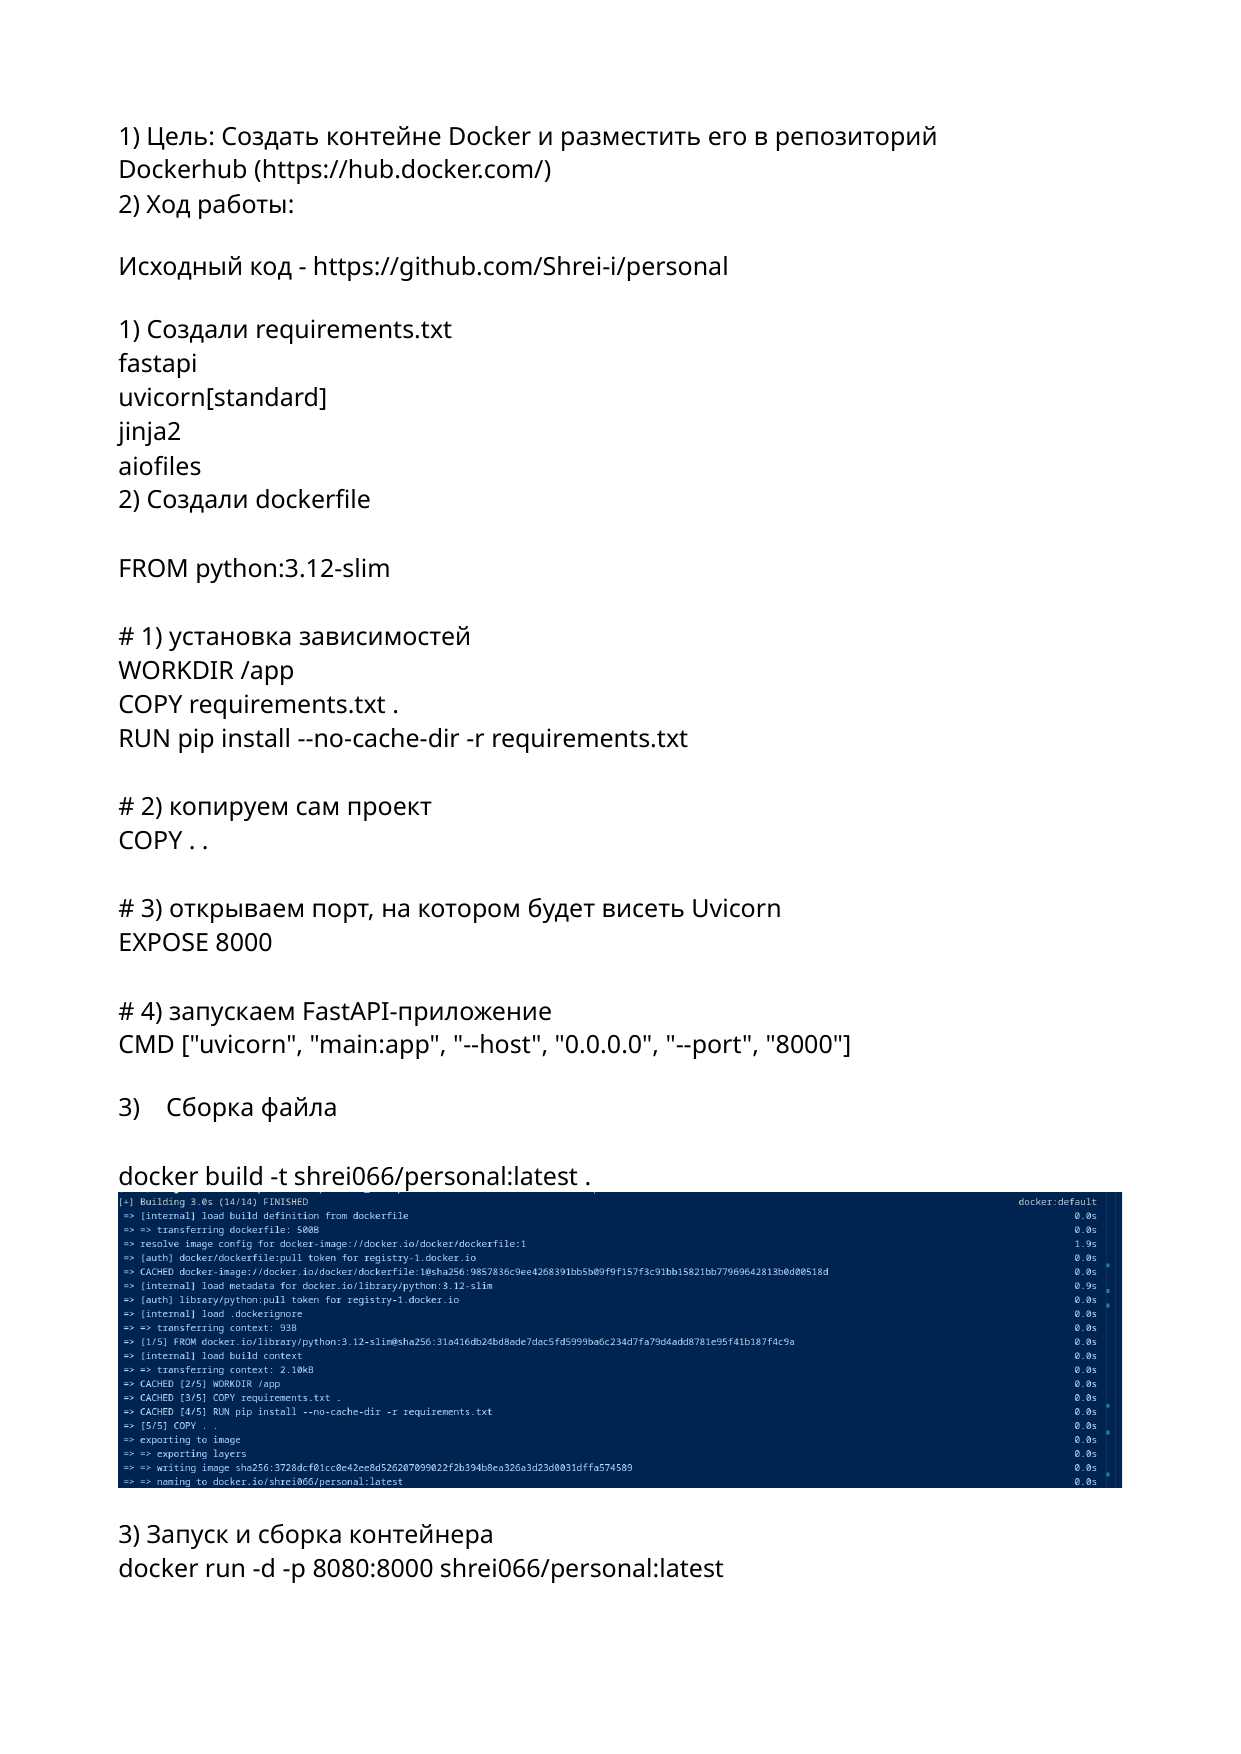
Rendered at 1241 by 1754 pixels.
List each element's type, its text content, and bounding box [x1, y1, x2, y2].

text EXPOSE 8000 [118, 925, 1122, 959]
text jinja2 [118, 414, 1122, 448]
text docker run -d -p 8080:8000 shrei066/personal:latest [118, 1551, 1122, 1585]
text COPY . . [118, 823, 1122, 857]
text 3) Запуск и сборка контейнера [118, 1517, 1122, 1551]
picture [118, 1192, 1123, 1488]
text # 1) установка зависимостей [118, 618, 1122, 652]
text RUN pip install --no-cache-dir -r requirements.txt [118, 721, 1122, 755]
text 2) Создали dockerfile [118, 482, 1122, 516]
text # 4) запускаем FastAPI-приложение [118, 993, 1122, 1027]
text WORKDIR /app [118, 652, 1122, 687]
text uvicorn[standard] [118, 380, 1122, 414]
text Исходный код - https://github.com/Shrei-i/personal [118, 249, 1122, 283]
text 3) Сборка файла [118, 1090, 1122, 1124]
text FROM python:3.12-slim [118, 550, 1122, 584]
text 1) Цель: Создать контейне Docker и разместить его в репозиторий Dockerhub (https://hub.docker.com/) 2) Ход работы: [118, 118, 1122, 220]
text # 2) копируем сам проект [118, 789, 1122, 823]
text docker build -t shrei066/personal:latest . [118, 1158, 1122, 1192]
text # 3) открываем порт, на котором будет висеть Uvicorn [118, 891, 1122, 925]
text COPY requirements.txt . [118, 687, 1122, 721]
text 1) Создали requirements.txt [118, 312, 1122, 346]
text CMD ["uvicorn", "main:app", "--host", "0.0.0.0", "--port", "8000"] [118, 1027, 1122, 1061]
text aiofiles [118, 448, 1122, 482]
text fastapi [118, 346, 1122, 380]
